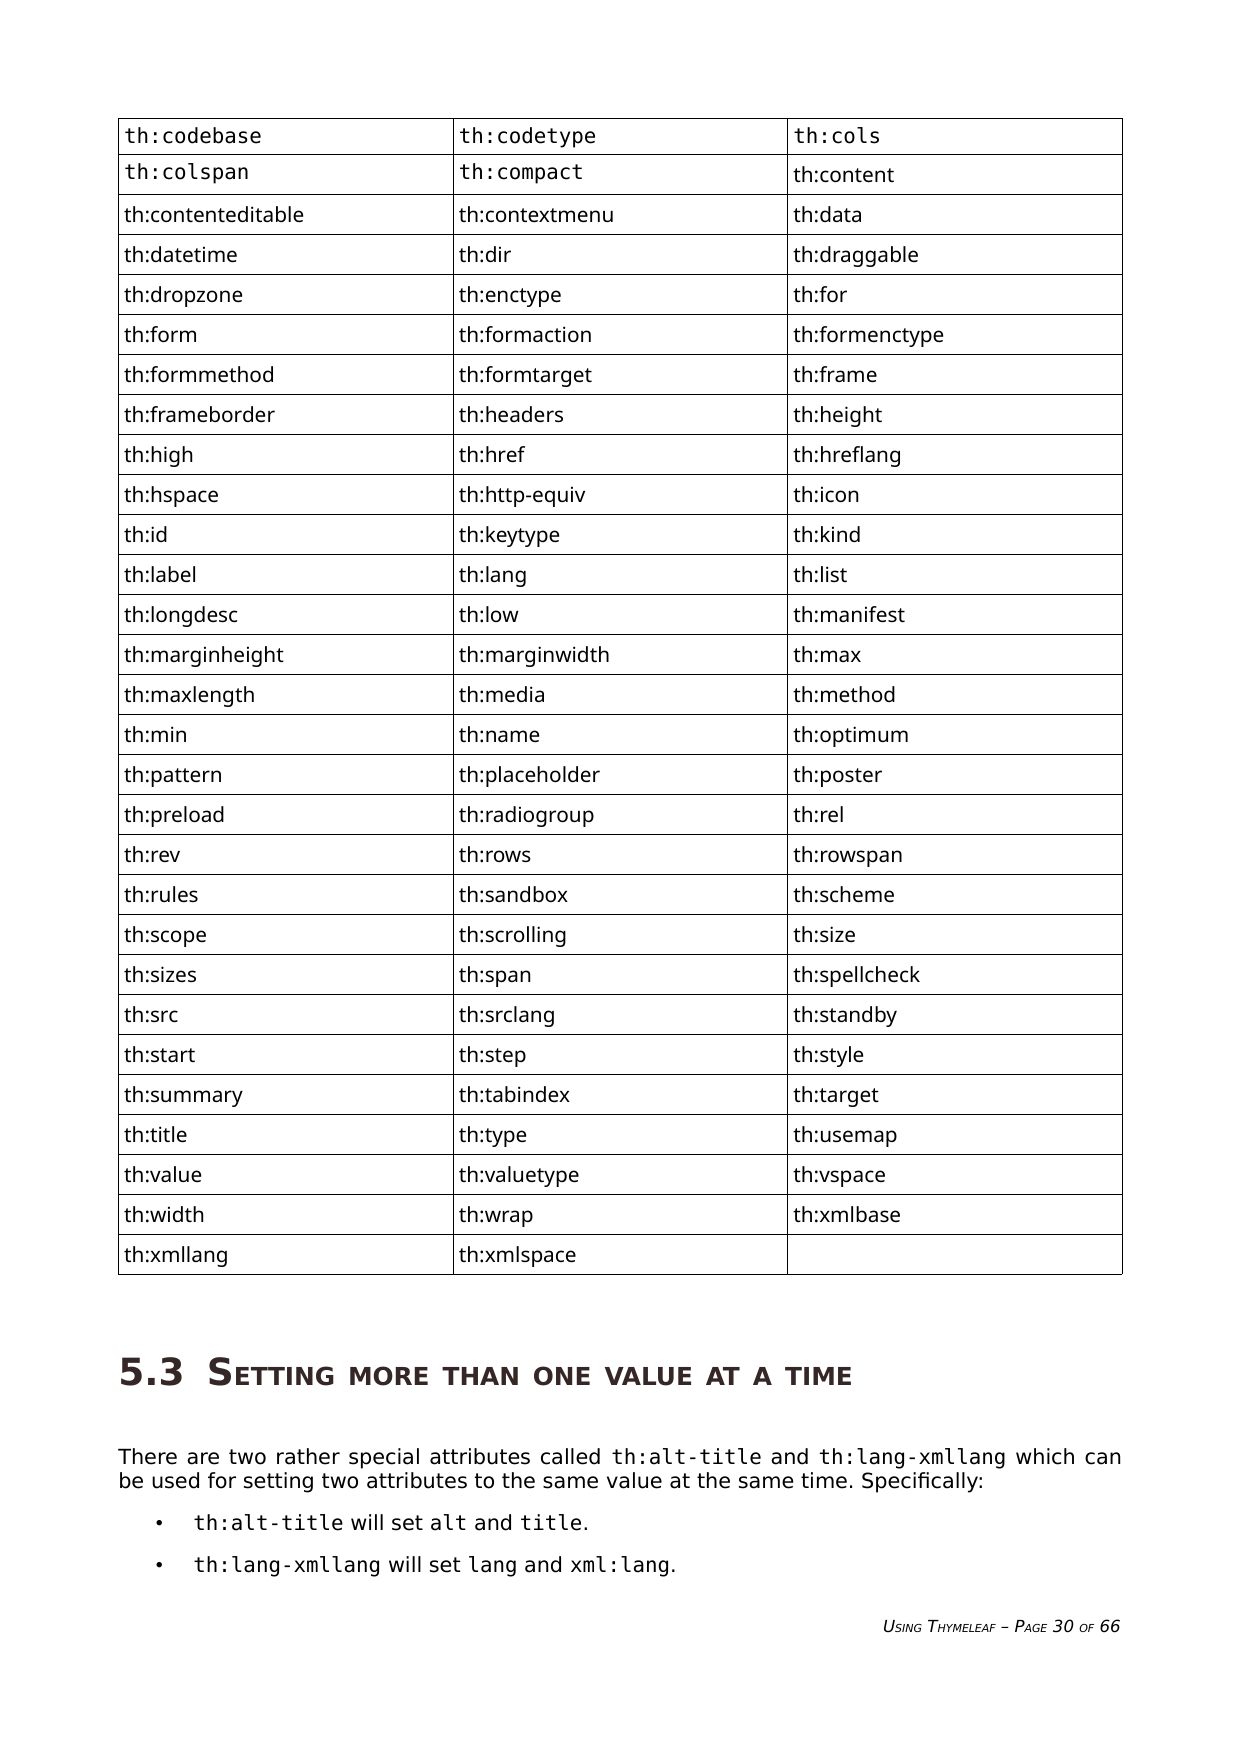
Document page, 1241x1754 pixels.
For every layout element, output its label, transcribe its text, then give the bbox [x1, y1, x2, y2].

table_cell th:value [119, 1155, 453, 1194]
table_cell th:marginwidth [454, 635, 787, 674]
table_cell th:content [788, 155, 1122, 194]
table_cell th:rules [119, 875, 453, 914]
table_cell th:href [454, 435, 787, 474]
subtitle Setting more than one value at a time [118, 1351, 1122, 1394]
table_cell th:standby [788, 995, 1122, 1034]
table_cell th:rel [788, 795, 1122, 834]
table_cell th:height [788, 395, 1122, 434]
table_cell th:hspace [119, 475, 453, 514]
table_cell th:max [788, 635, 1122, 674]
table_cell th:codebase [119, 119, 453, 154]
table_cell th:width [119, 1195, 453, 1234]
table_cell th:headers [454, 395, 787, 434]
table_cell th:for [788, 275, 1122, 314]
table_cell th:contenteditable [119, 195, 453, 234]
table_cell th:list [788, 555, 1122, 594]
table_cell th:high [119, 435, 453, 474]
table_cell th:placeholder [454, 755, 787, 794]
table_cell th:start [119, 1035, 453, 1074]
table_cell th:lang [454, 555, 787, 594]
table_cell th:scrolling [454, 915, 787, 954]
table_cell th:scope [119, 915, 453, 954]
table_cell th:sandbox [454, 875, 787, 914]
table_cell th:keytype [454, 515, 787, 554]
table_cell th:xmllang [119, 1235, 453, 1274]
table_cell th:formaction [454, 315, 787, 354]
table_cell th:method [788, 675, 1122, 714]
table_cell th:contextmenu [454, 195, 787, 234]
table_cell th:style [788, 1035, 1122, 1074]
table_cell th:pattern [119, 755, 453, 794]
table_cell th:frameborder [119, 395, 453, 434]
table_cell th:optimum [788, 715, 1122, 754]
text There are two rather special attributes called th:alt-title and th:lang-xmllang which can be used for setting two attributes to the same value at the same time. Specifically: [118, 1445, 1122, 1493]
table_cell th:min [119, 715, 453, 754]
table_cell th:low [454, 595, 787, 634]
table_cell th:formmethod [119, 355, 453, 394]
table_cell th:kind [788, 515, 1122, 554]
table_cell th:xmlbase [788, 1195, 1122, 1234]
table_cell th:http-equiv [454, 475, 787, 514]
table_cell th:spellcheck [788, 955, 1122, 994]
list th:lang-xmllang will set lang and xml:lang. [156, 1553, 1122, 1577]
table_cell th:hreflang [788, 435, 1122, 474]
table_cell th:data [788, 195, 1122, 234]
table_cell th:rev [119, 835, 453, 874]
table_cell th:src [119, 995, 453, 1034]
table_cell th:marginheight [119, 635, 453, 674]
table_cell th:enctype [454, 275, 787, 314]
table_cell th:cols [788, 119, 1122, 154]
table_cell th:manifest [788, 595, 1122, 634]
table_cell th:frame [788, 355, 1122, 394]
table_cell th:srclang [454, 995, 787, 1034]
table_cell th:summary [119, 1075, 453, 1114]
table_cell th:colspan [119, 155, 453, 194]
table_cell th:icon [788, 475, 1122, 514]
table_cell th:usemap [788, 1115, 1122, 1154]
table_cell th:preload [119, 795, 453, 834]
table_cell th:form [119, 315, 453, 354]
table_cell th:formtarget [454, 355, 787, 394]
table_cell th:dropzone [119, 275, 453, 314]
table_cell th:sizes [119, 955, 453, 994]
table_cell th:longdesc [119, 595, 453, 634]
table_cell th:draggable [788, 235, 1122, 274]
table_cell th:datetime [119, 235, 453, 274]
table_cell th:media [454, 675, 787, 714]
table_cell th:title [119, 1115, 453, 1154]
table_cell [788, 1235, 1122, 1274]
table_cell th:xmlspace [454, 1235, 787, 1274]
table_cell th:target [788, 1075, 1122, 1114]
table_cell th:valuetype [454, 1155, 787, 1194]
table_cell th:compact [454, 155, 787, 194]
table_cell th:radiogroup [454, 795, 787, 834]
table_cell th:type [454, 1115, 787, 1154]
list th:alt-title will set alt and title. [156, 1511, 1122, 1535]
table_cell th:formenctype [788, 315, 1122, 354]
table_cell th:codetype [454, 119, 787, 154]
table_cell th:id [119, 515, 453, 554]
table_cell th:span [454, 955, 787, 994]
table_cell th:poster [788, 755, 1122, 794]
table_cell th:rowspan [788, 835, 1122, 874]
table_cell th:scheme [788, 875, 1122, 914]
table_cell th:maxlength [119, 675, 453, 714]
table_cell th:size [788, 915, 1122, 954]
table_cell th:wrap [454, 1195, 787, 1234]
table_cell th:label [119, 555, 453, 594]
table_cell th:tabindex [454, 1075, 787, 1114]
table_cell th:step [454, 1035, 787, 1074]
table_cell th:rows [454, 835, 787, 874]
table_cell th:name [454, 715, 787, 754]
table_cell th:dir [454, 235, 787, 274]
table_cell th:vspace [788, 1155, 1122, 1194]
